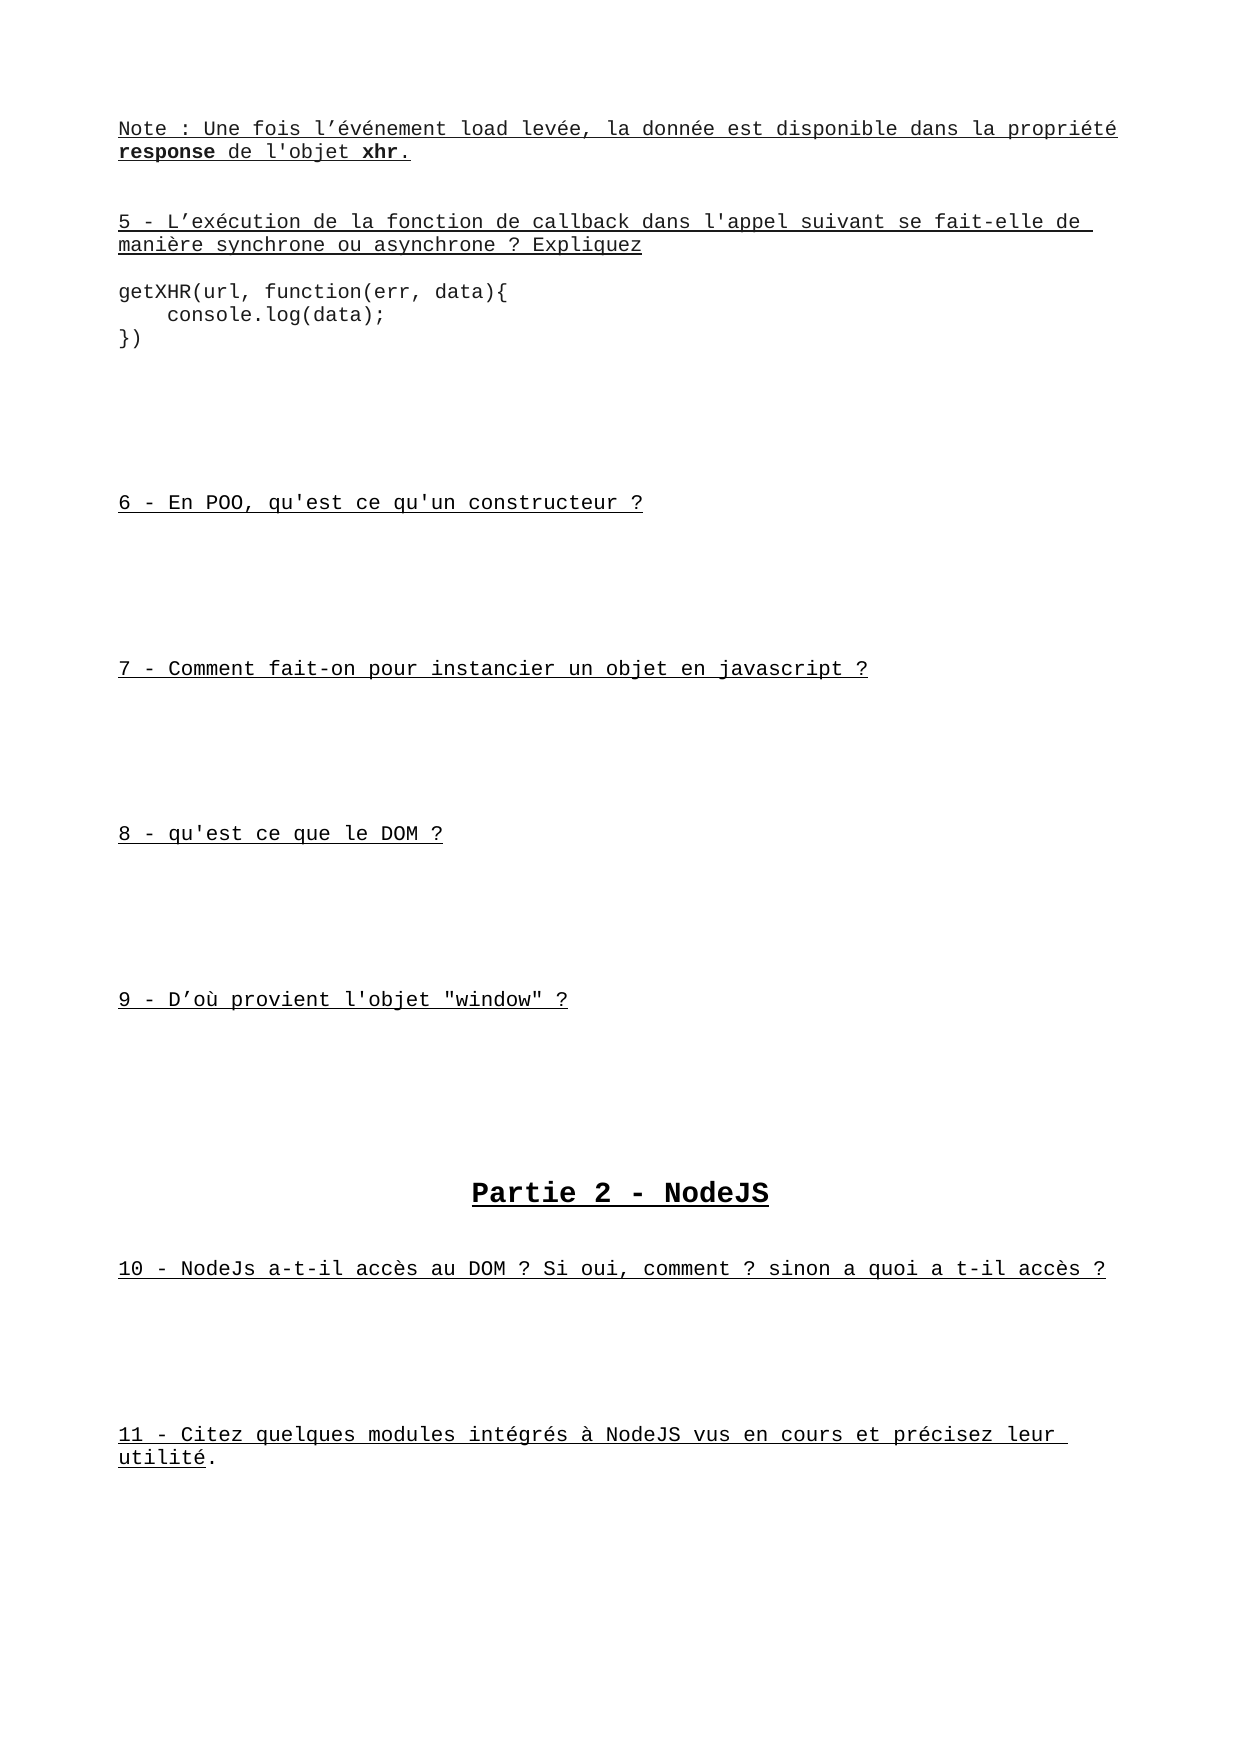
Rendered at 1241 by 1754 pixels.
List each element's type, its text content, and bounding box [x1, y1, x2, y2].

text 10 - NodeJs a-t-il accès au DOM ? Si oui, comment ? sinon a quoi a t-il accès ? [118, 1258, 1122, 1282]
text 6 - En POO, qu'est ce qu'un constructeur ? [118, 492, 1122, 516]
text 9 - D’où provient l'objet "window" ? [118, 989, 1122, 1012]
text Partie 2 - NodeJS [118, 1178, 1122, 1211]
text console.log(data); [118, 304, 1122, 327]
text 7 - Comment fait-on pour instancier un objet en javascript ? [118, 658, 1122, 681]
text }) [118, 327, 1122, 350]
text 8 - qu'est ce que le DOM ? [118, 823, 1122, 847]
text 11 - Citez quelques modules intégrés à NodeJS vus en cours et précisez leur utilité. [118, 1424, 1122, 1471]
text 5 - L’exécution de la fonction de callback dans l'appel suivant se fait-elle de manière synchrone ou asynchrone ? Expliquez [118, 211, 1122, 257]
text Note : Une fois l’événement load levée, la donnée est disponible dans la propriété response de l'objet xhr. [118, 118, 1122, 164]
text getXHR(url, function(err, data){ [118, 281, 1122, 304]
